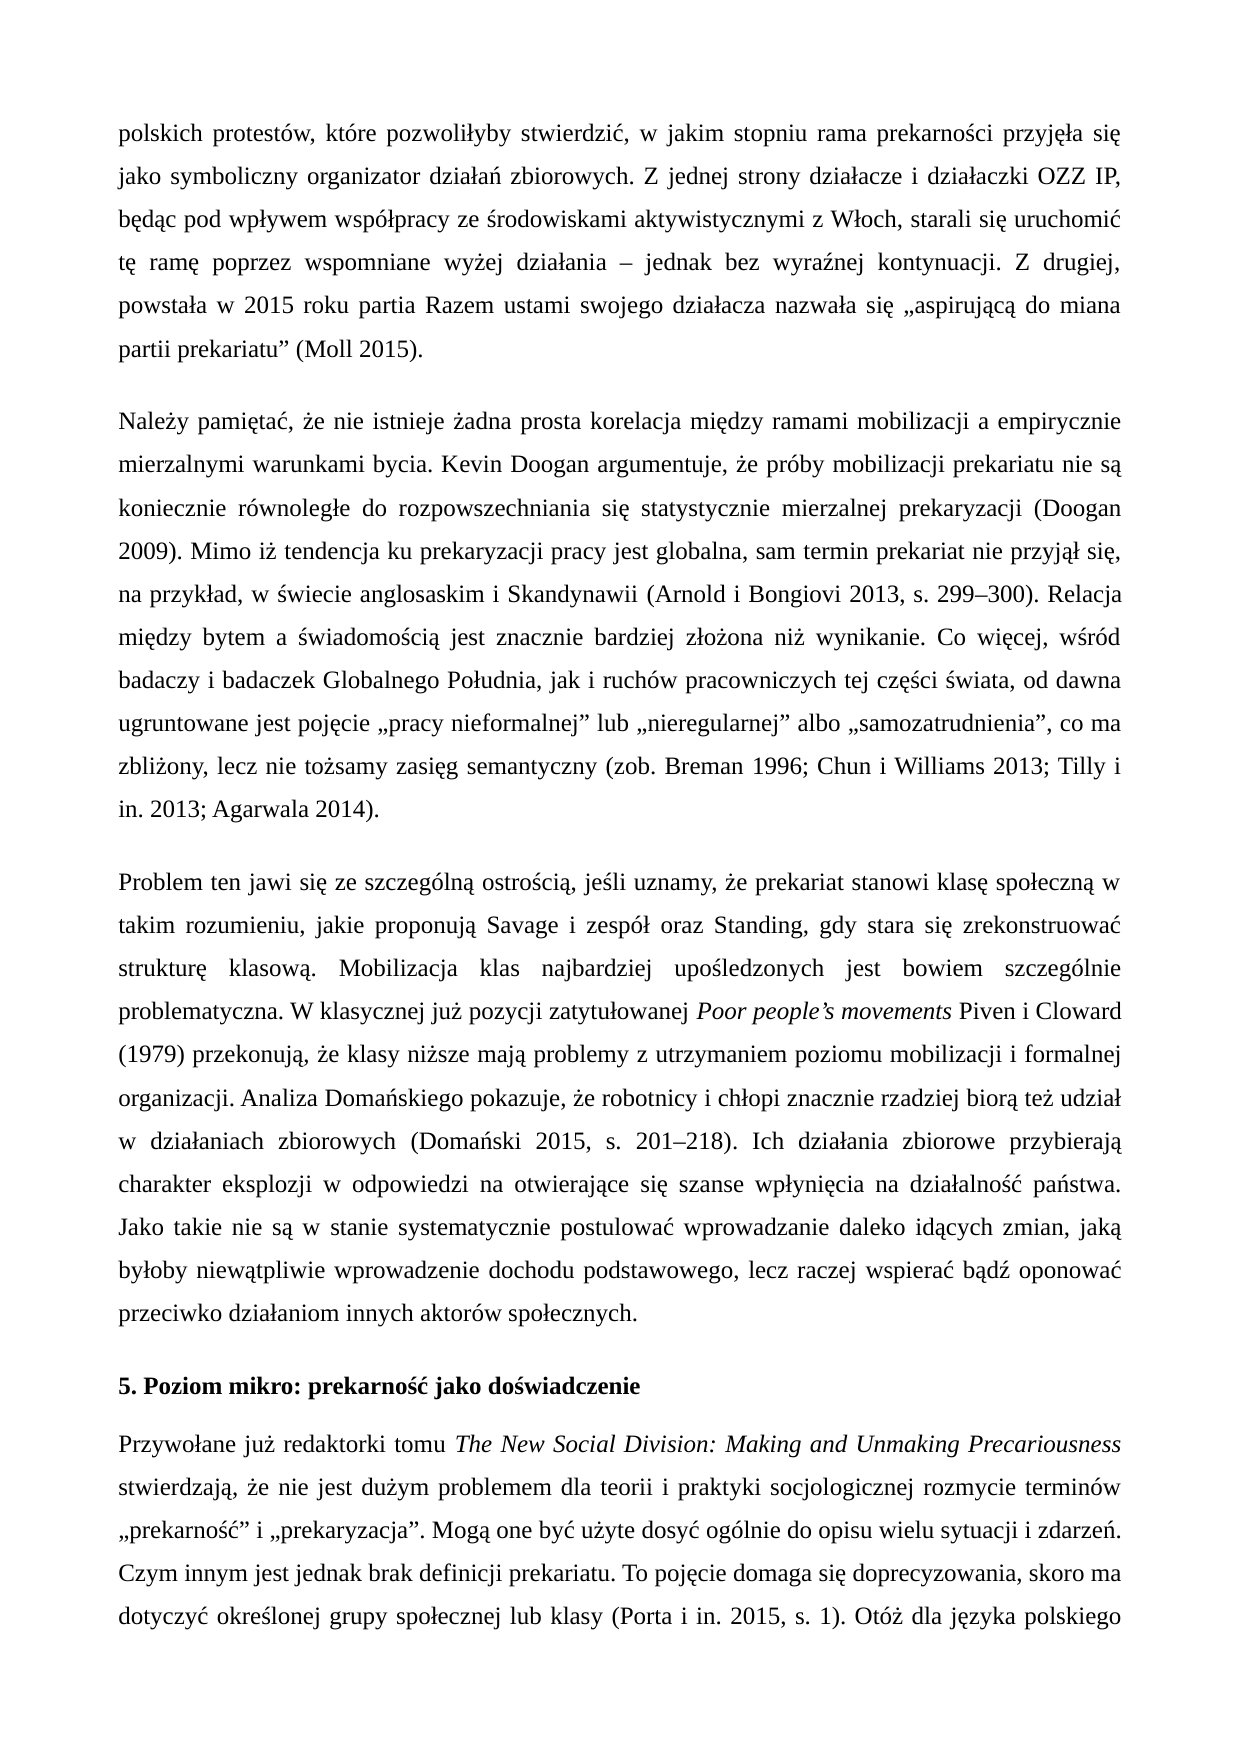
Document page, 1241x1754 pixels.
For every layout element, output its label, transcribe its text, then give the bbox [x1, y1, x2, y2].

text 5. Poziom mikro: prekarność jako doświadczenie [118, 1371, 1122, 1400]
text Przywołane już redaktorki tomu The New Social Division: Making and Unmaking Precariousness stwierdzają, że nie jest dużym problemem dla teorii i praktyki socjologicznej rozmycie terminów „prekarność” i „prekaryzacja”. Mogą one być użyte dosyć ogólnie do opisu wielu sytuacji i zdarzeń. Czym innym jest jednak brak definicji prekariatu. To pojęcie domaga się doprecyzowania, skoro ma dotyczyć określonej grupy społecznej lub klasy (Porta i in. 2015, s. 1). Otóż dla języka polskiego [118, 1429, 1122, 1630]
text Problem ten jawi się ze szczególną ostrością, jeśli uznamy, że prekariat stanowi klasę społeczną w takim rozumieniu, jakie proponują Savage i zespół oraz Standing, gdy stara się zrekonstruować strukturę klasową. Mobilizacja klas najbardziej upośledzonych jest bowiem szczególnie problematyczna. W klasycznej już pozycji zatytułowanej Poor people’s movements Piven i Cloward (1979) przekonują, że klasy niższe mają problemy z utrzymaniem poziomu mobilizacji i formalnej organizacji. Analiza Domańskiego pokazuje, że robotnicy i chłopi znacznie rzadziej biorą też udział w działaniach zbiorowych (Domański 2015, s. 201–218). Ich działania zbiorowe przybierają charakter eksplozji w odpowiedzi na otwierające się szanse wpłynięcia na działalność państwa. Jako takie nie są w stanie systematycznie postulować wprowadzanie daleko idących zmian, jaką byłoby niewątpliwie wprowadzenie dochodu podstawowego, lecz raczej wspierać bądź oponować przeciwko działaniom innych aktorów społecznych. [118, 867, 1122, 1327]
text polskich protestów, które pozwoliłyby stwierdzić, w jakim stopniu rama prekarności przyjęła się jako symboliczny organizator działań zbiorowych. Z jednej strony działacze i działaczki OZZ IP, będąc pod wpływem współpracy ze środowiskami aktywistycznymi z Włoch, starali się uruchomić tę ramę poprzez wspomniane wyżej działania – jednak bez wyraźnej kontynuacji. Z drugiej, powstała w 2015 roku partia Razem ustami swojego działacza nazwała się „aspirującą do miana partii prekariatu” (Moll 2015). [118, 118, 1122, 362]
text Należy pamiętać, że nie istnieje żadna prosta korelacja między ramami mobilizacji a empirycznie mierzalnymi warunkami bycia. Kevin Doogan argumentuje, że próby mobilizacji prekariatu nie są koniecznie równoległe do rozpowszechniania się statystycznie mierzalnej prekaryzacji (Doogan 2009). Mimo iż tendencja ku prekaryzacji pracy jest globalna, sam termin prekariat nie przyjął się, na przykład, w świecie anglosaskim i Skandynawii (Arnold i Bongiovi 2013, s. 299–300). Relacja między bytem a świadomością jest znacznie bardziej złożona niż wynikanie. Co więcej, wśród badaczy i badaczek Globalnego Południa, jak i ruchów pracowniczych tej części świata, od dawna ugruntowane jest pojęcie „pracy nieformalnej” lub „nieregularnej” albo „samozatrudnienia”, co ma zbliżony, lecz nie tożsamy zasięg semantyczny (zob. Breman 1996; Chun i Williams 2013; Tilly i in. 2013; Agarwala 2014). [118, 406, 1122, 823]
